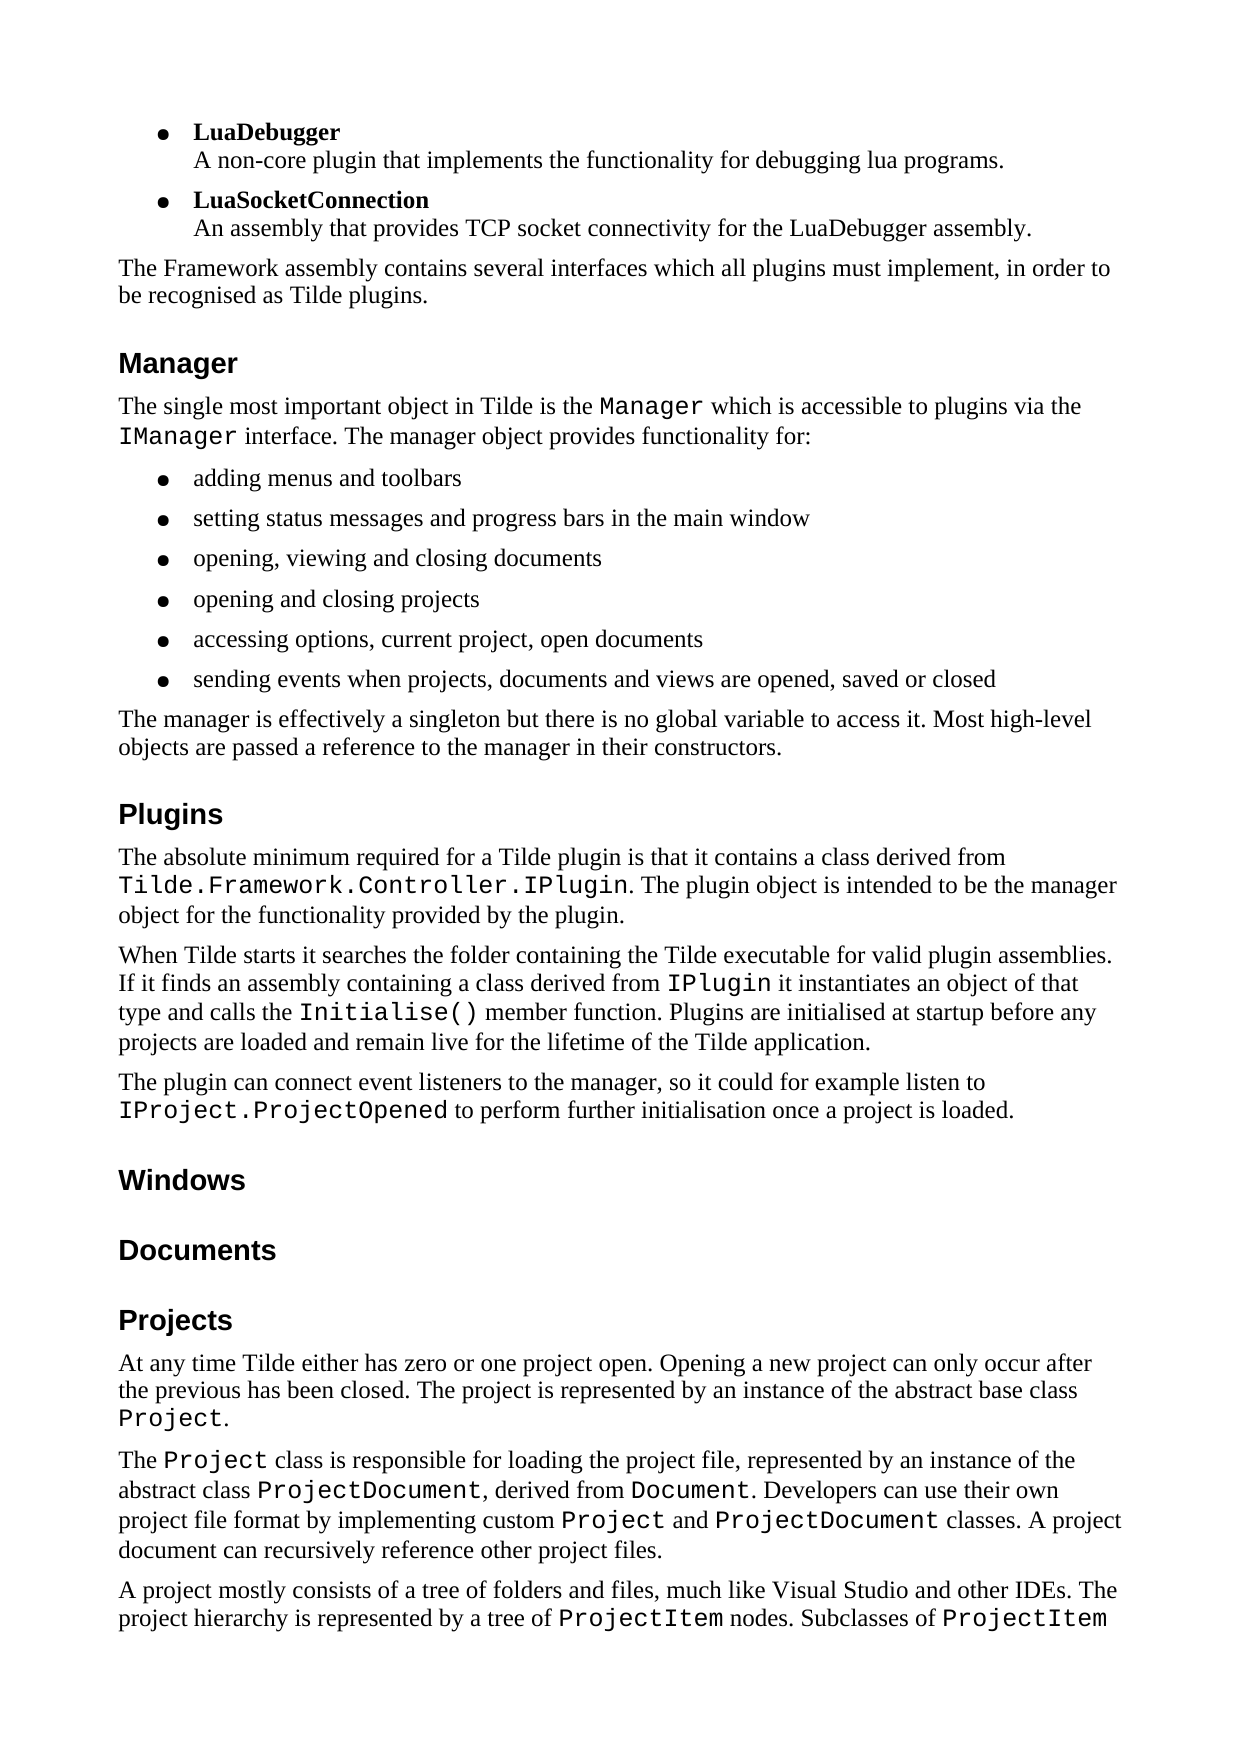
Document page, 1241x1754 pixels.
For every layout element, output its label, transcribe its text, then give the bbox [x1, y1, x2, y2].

list opening and closing projects [156, 585, 1122, 612]
list LuaSocketConnection An assembly that provides TCP socket connectivity for the LuaDebugger assembly. [156, 186, 1122, 241]
text The absolute minimum required for a Tilde plugin is that it contains a class derived from Tilde.Framework.Controller.IPlugin. The plugin object is intended to be the manager object for the functionality provided by the plugin. [118, 843, 1122, 928]
text The Framework assembly contains several interfaces which all plugins must implement, in order to be recognised as Tilde plugins. [118, 254, 1122, 309]
subtitle Manager [118, 347, 1122, 379]
text When Tilde starts it searches the folder containing the Tilde executable for valid plugin assemblies. If it finds an assembly containing a class derived from IPlugin it instantiates an object of that type and calls the Initialise() member function. Plugins are initialised at startup before any projects are loaded and remain live for the lifetime of the Tilde application. [118, 941, 1122, 1056]
list opening, viewing and closing documents [156, 544, 1122, 572]
list adding menus and toolbars [156, 464, 1122, 492]
text At any time Tilde either has zero or one project open. Opening a new project can only occur after the previous has been closed. The project is represented by an instance of the abstract base class Project. [118, 1349, 1122, 1434]
list sending events when projects, documents and views are opened, saved or closed [156, 665, 1122, 693]
subtitle Windows [118, 1163, 1122, 1196]
text A project mostly consists of a tree of folders and files, much like Visual Studio and other IDEs. The project hierarchy is represented by a tree of ProjectItem nodes. Subclasses of ProjectItem [118, 1576, 1122, 1634]
list setting status messages and progress bars in the main window [156, 504, 1122, 532]
subtitle Plugins [118, 798, 1122, 831]
subtitle Projects [118, 1304, 1122, 1336]
list accessing options, current project, open documents [156, 625, 1122, 653]
text The Project class is responsible for loading the project file, represented by an instance of the abstract class ProjectDocument, derived from Document. Developers can use their own project file format by implementing custom Project and ProjectDocument classes. A project document can recursively reference other project files. [118, 1447, 1122, 1564]
text The single most important object in Tilde is the Manager which is accessible to plugins via the IManager interface. The manager object provides functionality for: [118, 392, 1122, 452]
subtitle Documents [118, 1234, 1122, 1266]
list LuaDebugger A non-core plugin that implements the functionality for debugging lua programs. [156, 118, 1122, 173]
text The manager is effectively a singleton but there is no global variable to access it. Most high-level objects are passed a reference to the manager in their constructors. [118, 705, 1122, 761]
text The plugin can connect event listeners to the manager, so it could for example listen to IProject.ProjectOpened to perform further initialisation once a project is loaded. [118, 1068, 1122, 1126]
